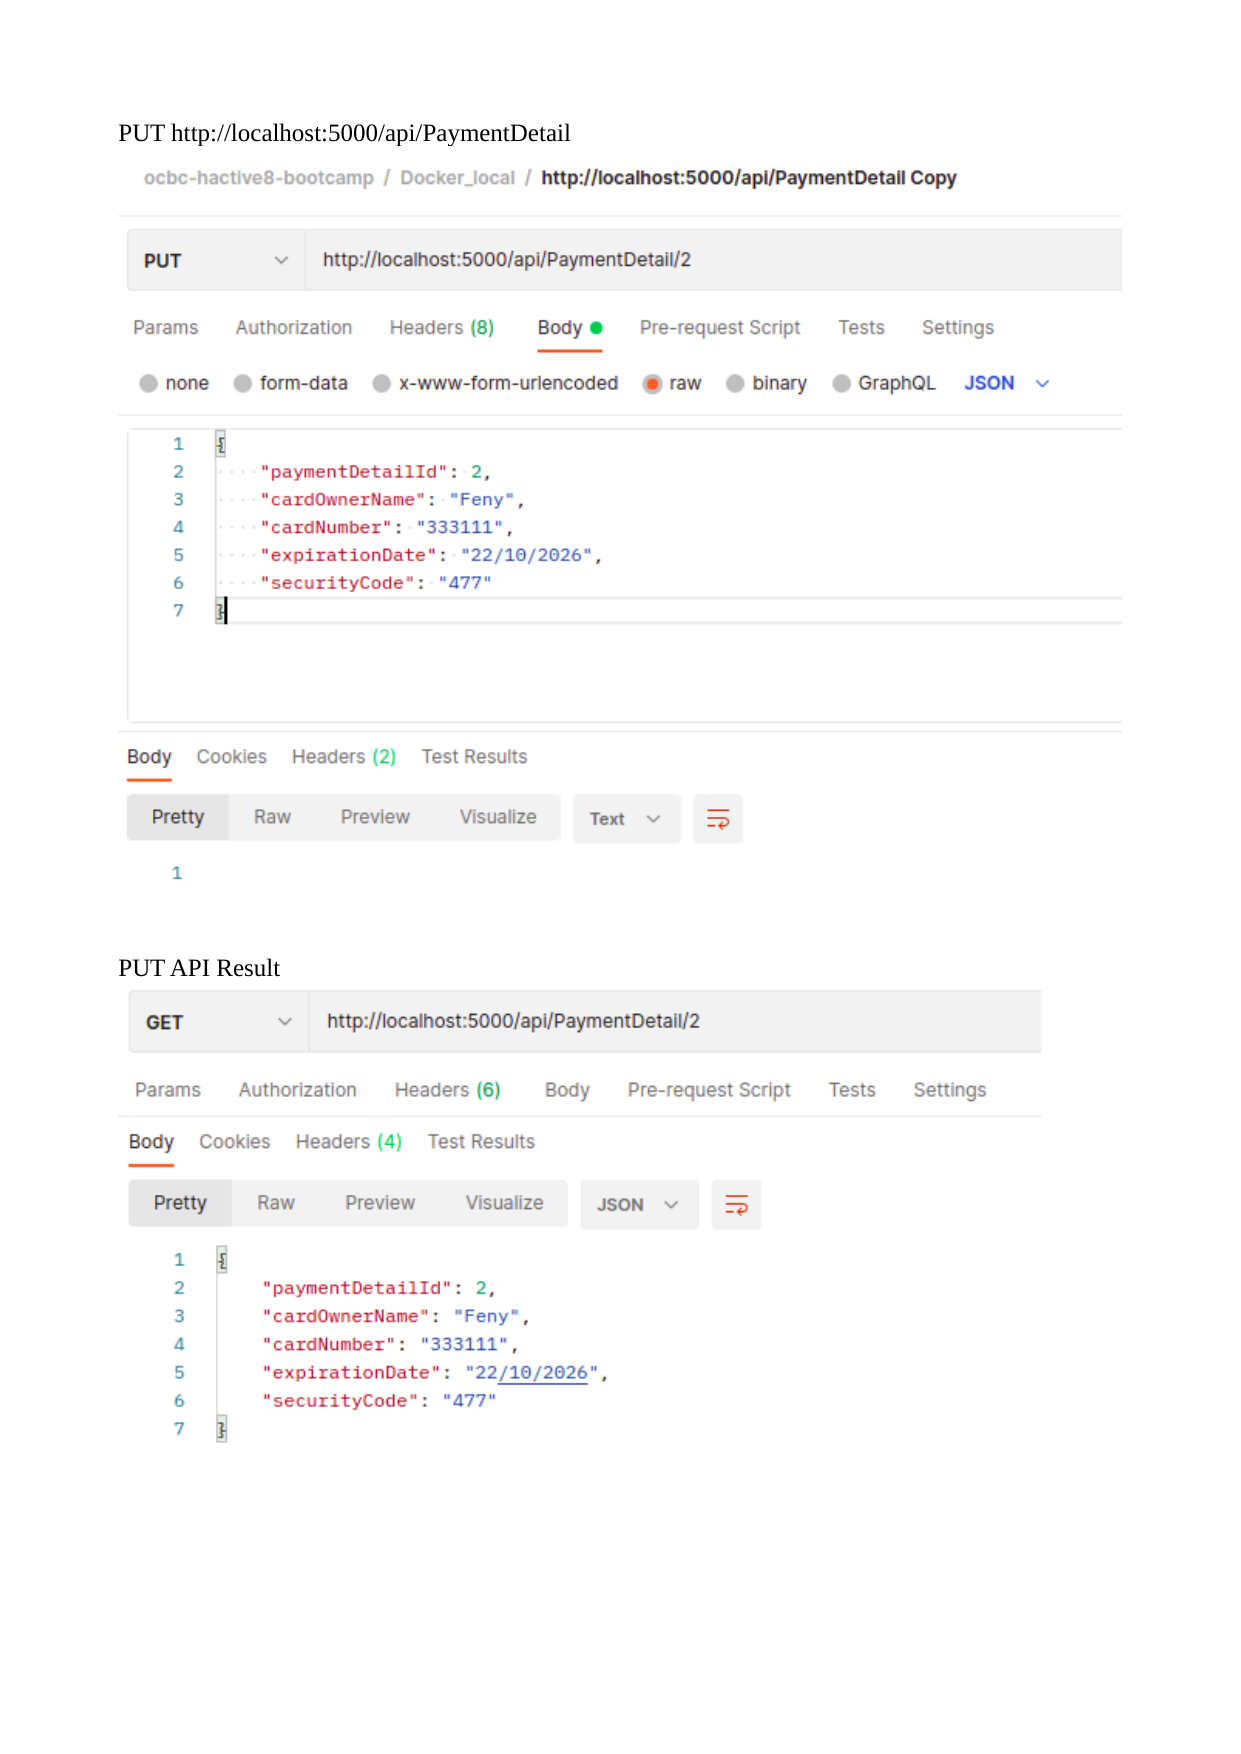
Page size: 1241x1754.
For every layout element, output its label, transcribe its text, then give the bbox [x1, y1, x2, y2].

picture [118, 981, 1042, 1479]
picture [118, 146, 1123, 924]
text PUT API Result [118, 953, 1122, 982]
text PUT http://localhost:5000/api/PaymentDetail [118, 118, 1122, 146]
